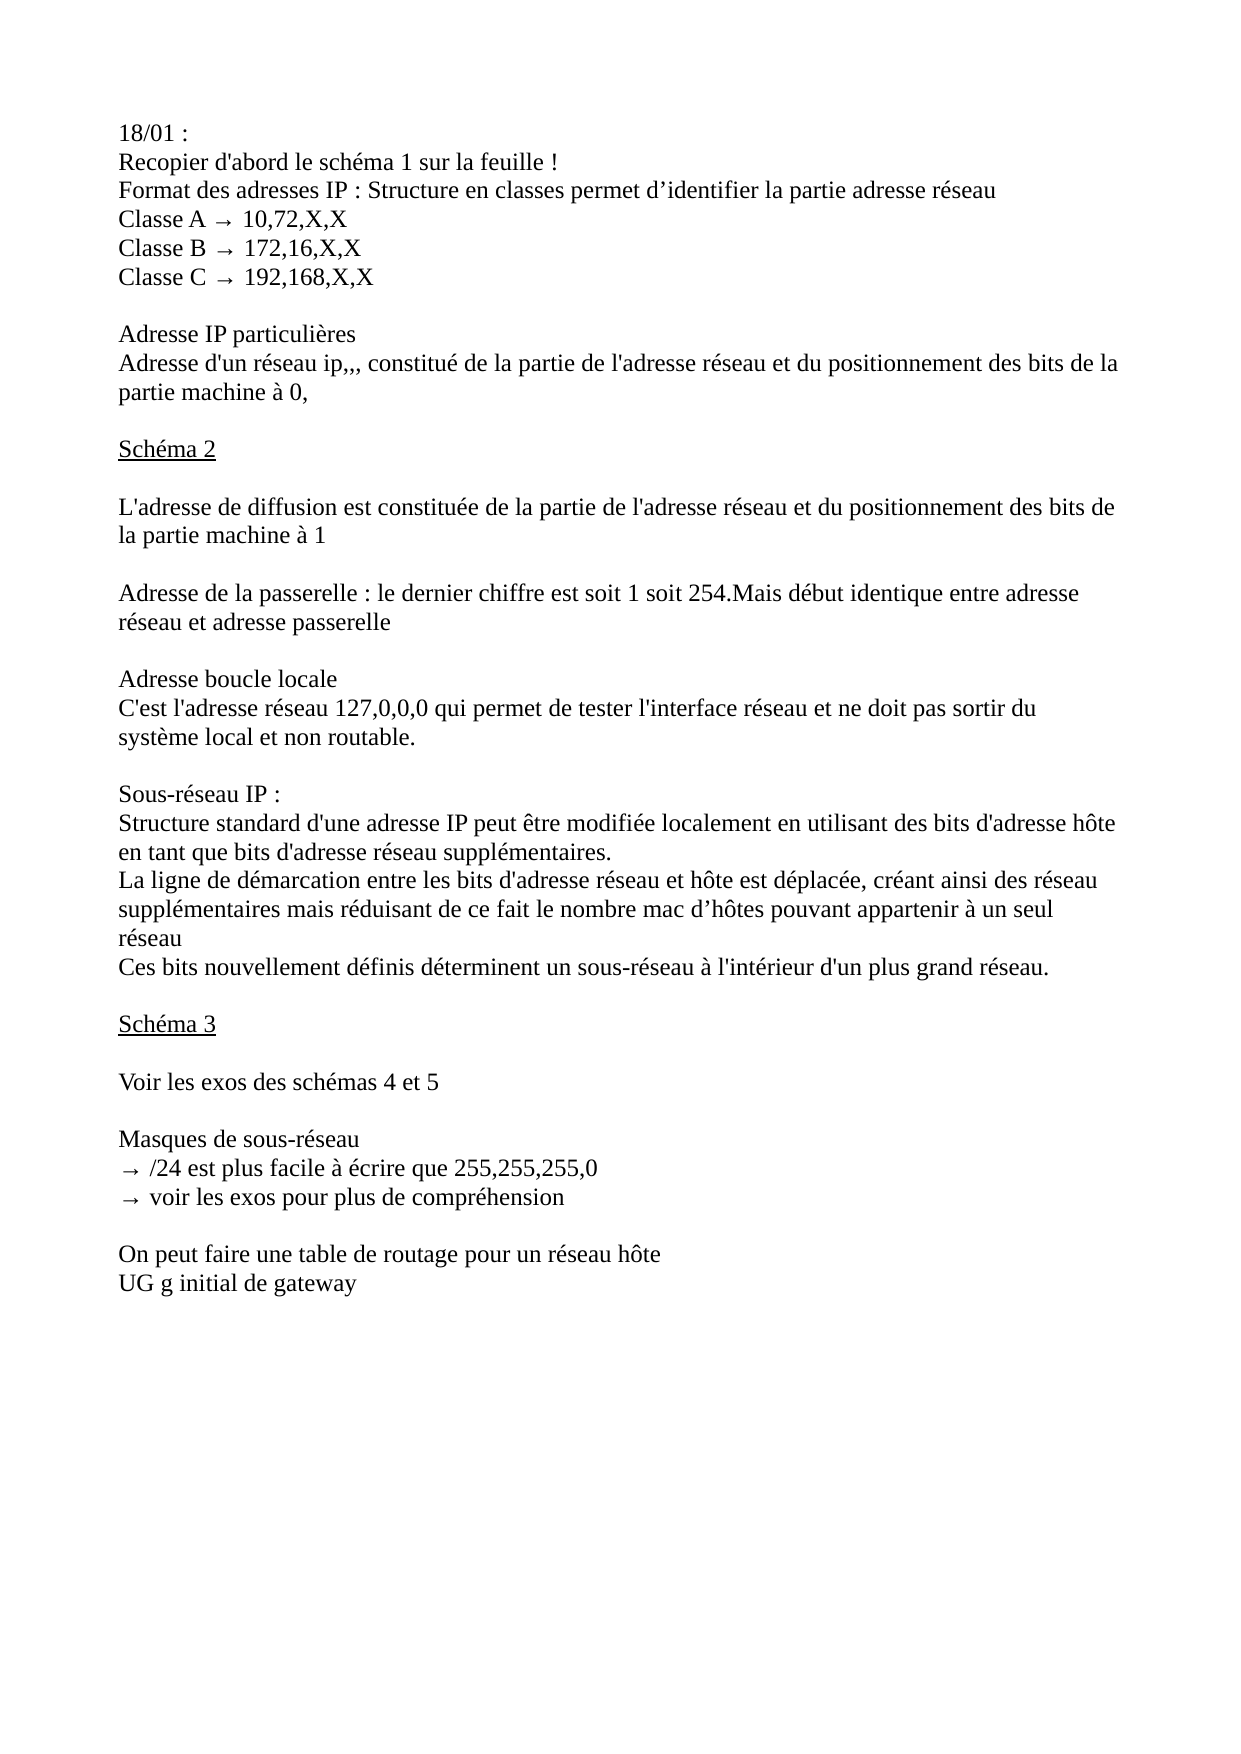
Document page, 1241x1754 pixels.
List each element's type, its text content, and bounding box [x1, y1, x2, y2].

text Masques de sous-réseau [118, 1124, 1122, 1153]
text UG g initial de gateway [118, 1268, 1122, 1297]
text Classe C → 192,168,X,X [118, 262, 1122, 291]
text Adresse IP particulières [118, 319, 1122, 348]
text Sous-réseau IP : [118, 779, 1122, 808]
text On peut faire une table de routage pour un réseau hôte [118, 1239, 1122, 1268]
text Schéma 3 [118, 1009, 1122, 1038]
text → voir les exos pour plus de compréhension [118, 1182, 1122, 1211]
text 18/01 : [118, 118, 1122, 147]
text Structure standard d'une adresse IP peut être modifiée localement en utilisant des bits d'adresse hôte en tant que bits d'adresse réseau supplémentaires. [118, 808, 1122, 866]
text → /24 est plus facile à écrire que 255,255,255,0 [118, 1153, 1122, 1182]
text Classe B → 172,16,X,X [118, 233, 1122, 262]
text L'adresse de diffusion est constituée de la partie de l'adresse réseau et du positionnement des bits de la partie machine à 1 [118, 492, 1122, 549]
text Adresse boucle locale [118, 664, 1122, 693]
text Schéma 2 [118, 434, 1122, 463]
text Format des adresses IP : Structure en classes permet d’identifier la partie adresse réseau [118, 176, 1122, 204]
text Classe A → 10,72,X,X [118, 204, 1122, 233]
text La ligne de démarcation entre les bits d'adresse réseau et hôte est déplacée, créant ainsi des réseau supplémentaires mais réduisant de ce fait le nombre mac d’hôtes pouvant appartenir à un seul réseau [118, 866, 1122, 952]
text Ces bits nouvellement définis déterminent un sous-réseau à l'intérieur d'un plus grand réseau. [118, 952, 1122, 981]
text Adresse de la passerelle : le dernier chiffre est soit 1 soit 254.Mais début identique entre adresse réseau et adresse passerelle [118, 578, 1122, 636]
text Adresse d'un réseau ip,,, constitué de la partie de l'adresse réseau et du positionnement des bits de la partie machine à 0, [118, 348, 1122, 406]
text Voir les exos des schémas 4 et 5 [118, 1067, 1122, 1096]
text C'est l'adresse réseau 127,0,0,0 qui permet de tester l'interface réseau et ne doit pas sortir du système local et non routable. [118, 693, 1122, 751]
text Recopier d'abord le schéma 1 sur la feuille ! [118, 147, 1122, 176]
